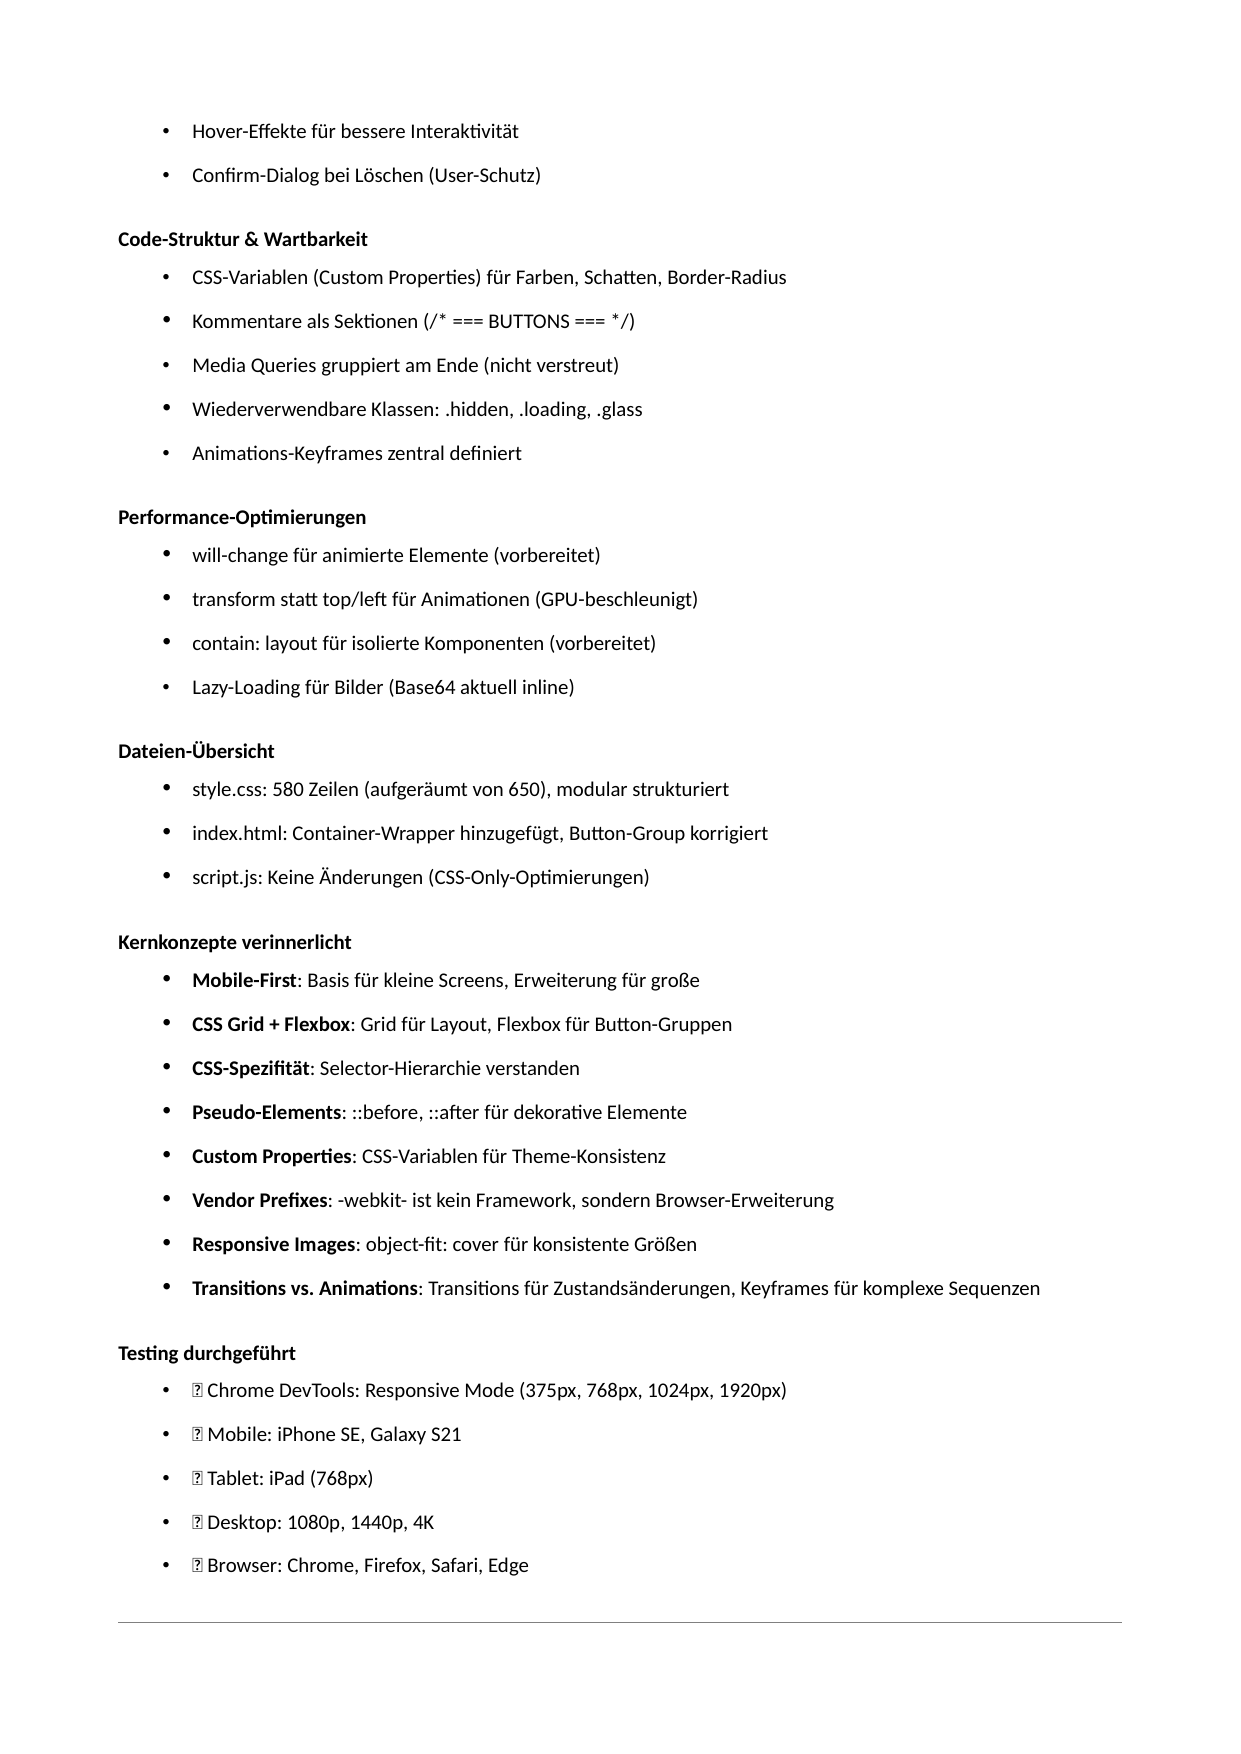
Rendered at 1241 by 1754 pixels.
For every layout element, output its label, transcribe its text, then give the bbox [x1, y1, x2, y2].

list Hover-Effekte für bessere Interaktivität [162, 118, 1122, 143]
subtitle Dateien-Übersicht [118, 739, 1122, 764]
list Pseudo-Elements: ::before, ::after für dekorative Elemente [162, 1099, 1122, 1125]
list ✅ Mobile: iPhone SE, Galaxy S21 [162, 1421, 1122, 1447]
list style.css: 580 Zeilen (aufgeräumt von 650), modular strukturiert [162, 777, 1122, 802]
list ✅ Chrome DevTools: Responsive Mode (375px, 768px, 1024px, 1920px) [162, 1378, 1122, 1403]
list Kommentare als Sektionen (/* === BUTTONS === */) [162, 308, 1122, 334]
list CSS-Spezifität: Selector-Hierarchie verstanden [162, 1055, 1122, 1081]
list Vendor Prefixes: -webkit- ist kein Framework, sondern Browser-Erweiterung [162, 1187, 1122, 1213]
list index.html: Container-Wrapper hinzugefügt, Button-Group korrigiert [162, 821, 1122, 846]
subtitle Kernkonzepte verinnerlicht [118, 929, 1122, 955]
list will-change für animierte Elemente (vorbereitet) [162, 542, 1122, 568]
list contain: layout für isolierte Komponenten (vorbereitet) [162, 630, 1122, 656]
list Confirm-Dialog bei Löschen (User-Schutz) [162, 162, 1122, 187]
list Lazy-Loading für Bilder (Base64 aktuell inline) [162, 674, 1122, 699]
list ✅ Desktop: 1080p, 1440p, 4K [162, 1509, 1122, 1534]
list ✅ Browser: Chrome, Firefox, Safari, Edge [162, 1553, 1122, 1578]
subtitle Testing durchgeführt [118, 1340, 1122, 1365]
subtitle Code-Struktur & Wartbarkeit [118, 226, 1122, 252]
list Media Queries gruppiert am Ende (nicht verstreut) [162, 352, 1122, 377]
list Transitions vs. Animations: Transitions für Zustandsänderungen, Keyframes für komplexe Sequenzen [162, 1275, 1122, 1301]
list Animations-Keyframes zentral definiert [162, 440, 1122, 465]
list CSS Grid + Flexbox: Grid für Layout, Flexbox für Button-Gruppen [162, 1011, 1122, 1037]
list Wiederverwendbare Klassen: .hidden, .loading, .glass [162, 396, 1122, 421]
list Responsive Images: object-fit: cover für konsistente Größen [162, 1231, 1122, 1257]
list CSS-Variablen (Custom Properties) für Farben, Schatten, Border-Radius [162, 264, 1122, 290]
list Custom Properties: CSS-Variablen für Theme-Konsistenz [162, 1143, 1122, 1169]
list Mobile-First: Basis für kleine Screens, Erweiterung für große [162, 967, 1122, 993]
list script.js: Keine Änderungen (CSS-Only-Optimierungen) [162, 864, 1122, 890]
list ✅ Tablet: iPad (768px) [162, 1465, 1122, 1491]
list transform statt top/left für Animationen (GPU-beschleunigt) [162, 586, 1122, 612]
subtitle Performance-Optimierungen [118, 504, 1122, 530]
